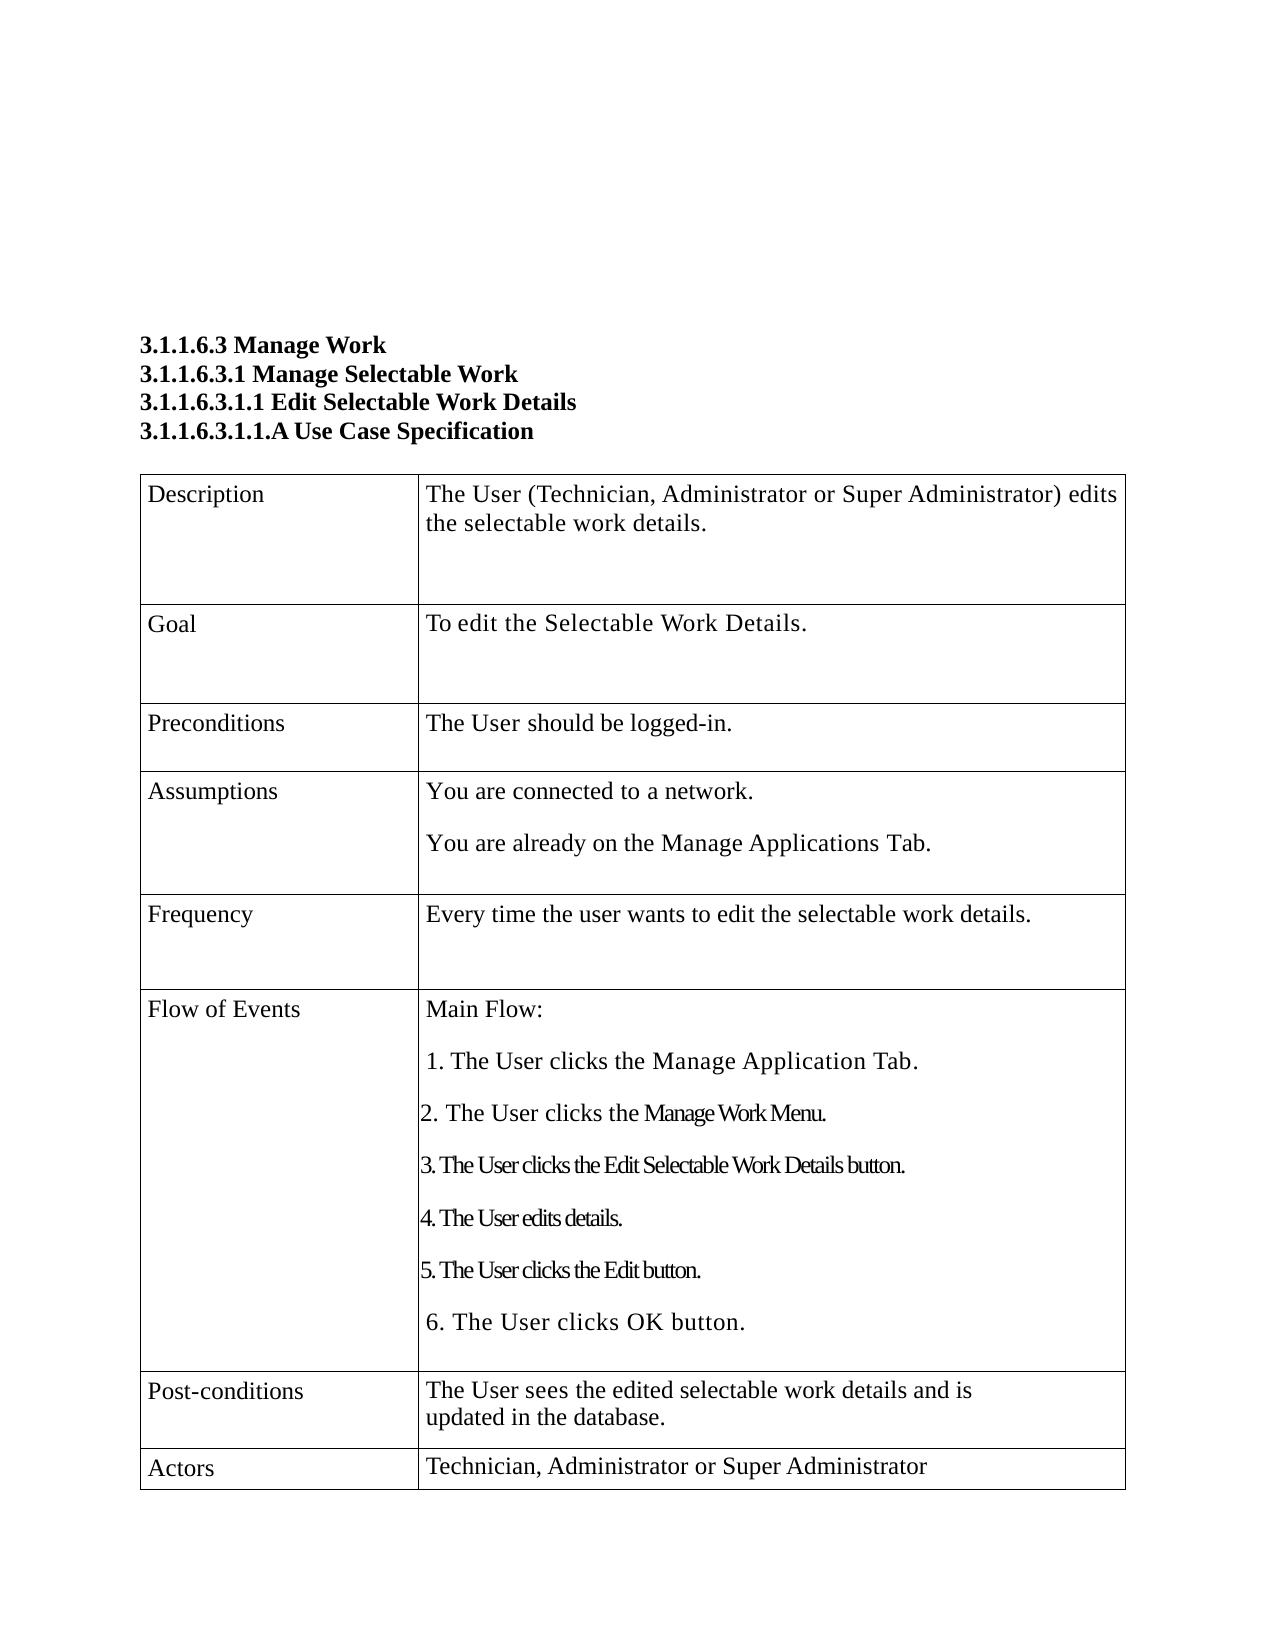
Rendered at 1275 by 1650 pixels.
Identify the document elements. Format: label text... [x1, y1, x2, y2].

table_cell Assumptions [141, 772, 418, 894]
text 3.1.1.6.3.1.1 Edit Selectable Work Details [139, 387, 1135, 416]
table_cell Flow of Events [141, 990, 418, 1371]
table_cell Frequency [141, 895, 418, 989]
text 3.1.1.6.3 Manage Work [139, 330, 1135, 359]
table_header Description [141, 475, 418, 604]
text 3.1.1.6.3.1.1.A Use Case Specification [139, 416, 1135, 445]
table_cell To edit the Selectable Work Details. [419, 605, 1125, 703]
table_cell Technician, Administrator or Super Administrator [419, 1449, 1125, 1489]
table_header The User (Technician, Administrator or Super Administrator) edits the selectable work details. [419, 475, 1125, 604]
table_cell You are connected to a network. You are already on the Manage Applications Tab. [419, 772, 1125, 894]
table_cell Post-conditions [141, 1372, 418, 1448]
table_cell The User sees the edited selectable work details and is updated in the database. [419, 1372, 1125, 1448]
table_cell Actors [141, 1449, 418, 1489]
text 3.1.1.6.3.1 Manage Selectable Work [139, 359, 1135, 387]
table_cell Preconditions [141, 704, 418, 771]
table_cell The User should be logged-in. [419, 704, 1125, 771]
table_cell Every time the user wants to edit the selectable work details. [419, 895, 1125, 989]
table_cell Goal [141, 605, 418, 703]
table_cell Main Flow: 1. The User clicks the Manage Application Tab. 2. The User clicks the Manage Work Menu. 3. The User clicks the Edit Selectable Work Details button. 4. The User edits details. 5. The User clicks the Edit button. 6. The User clicks OK button. [419, 990, 1125, 1371]
